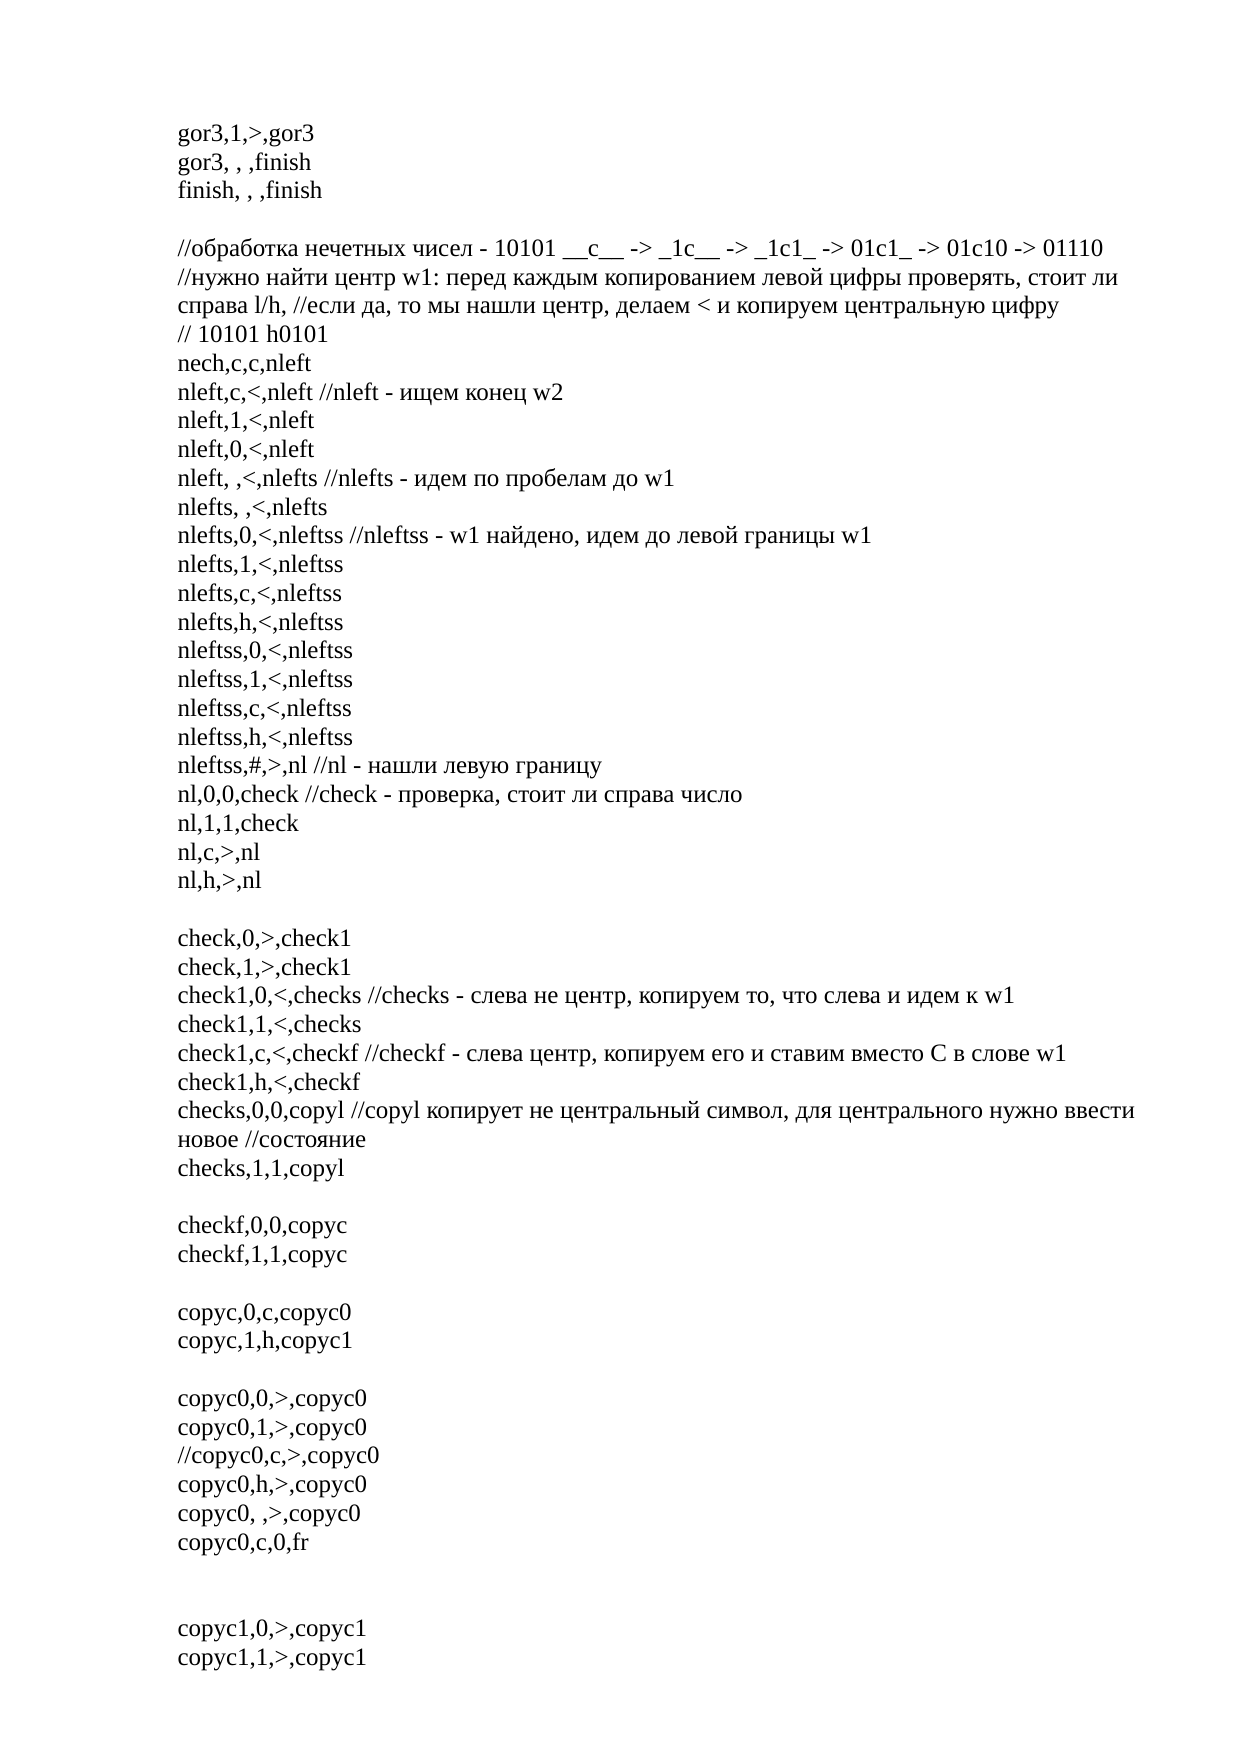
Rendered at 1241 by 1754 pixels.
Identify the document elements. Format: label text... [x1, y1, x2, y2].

text gor3,1,>,gor3 [177, 118, 1152, 147]
text nleft,0,<,nleft [177, 434, 1152, 463]
text nlefts, ,<,nlefts [177, 492, 1152, 521]
text copyc,1,h,copyc1 [177, 1326, 1152, 1354]
text gor3, , ,finish [177, 147, 1152, 176]
text nlefts,c,<,nleftss [177, 578, 1152, 607]
text nlefts,1,<,nleftss [177, 549, 1152, 578]
text copyc0,h,>,copyc0 [177, 1469, 1152, 1498]
text check1,0,<,checks //checks - слева не центр, копируем то, что слева и идем к w1 [177, 981, 1152, 1009]
text // 10101 h0101 [177, 319, 1152, 348]
text copyc1,0,>,copyc1 [177, 1613, 1152, 1642]
text nleft, ,<,nlefts //nlefts - идем по пробелам до w1 [177, 463, 1152, 492]
text nl,0,0,check //check - проверка, стоит ли справа число [177, 779, 1152, 808]
text nleftss,h,<,nleftss [177, 722, 1152, 751]
text nleftss,c,<,nleftss [177, 693, 1152, 722]
text copyc0,0,>,copyc0 [177, 1383, 1152, 1412]
text checkf,1,1,copyc [177, 1239, 1152, 1268]
text copyc0, ,>,copyc0 [177, 1498, 1152, 1527]
text //нужно найти центр w1: перед каждым копированием левой цифры проверять, стоит ли справа l/h, //если да, то мы нашли центр, делаем < и копируем центральную цифру [177, 262, 1152, 319]
text nlefts,0,<,nleftss //nleftss - w1 найдено, идем до левой границы w1 [177, 521, 1152, 549]
text checks,0,0,copyl //copyl копирует не центральный символ, для центрального нужно ввести новое //состояние [177, 1096, 1152, 1153]
text nleftss,1,<,nleftss [177, 664, 1152, 693]
text nleft,c,<,nleft //nleft - ищем конец w2 [177, 377, 1152, 406]
text nech,c,c,nleft [177, 348, 1152, 377]
text nl,1,1,check [177, 808, 1152, 837]
text check,0,>,check1 [177, 923, 1152, 952]
text //copyc0,c,>,copyc0 [177, 1441, 1152, 1469]
text nleftss,#,>,nl //nl - нашли левую границу [177, 751, 1152, 779]
text check1,h,<,checkf [177, 1067, 1152, 1096]
text check1,1,<,checks [177, 1009, 1152, 1038]
text nleft,1,<,nleft [177, 406, 1152, 434]
text nleftss,0,<,nleftss [177, 636, 1152, 664]
text finish, , ,finish [177, 176, 1152, 204]
text nlefts,h,<,nleftss [177, 607, 1152, 636]
text copyc0,c,0,fr [177, 1527, 1152, 1556]
text check,1,>,check1 [177, 952, 1152, 981]
text nl,c,>,nl [177, 837, 1152, 866]
text checks,1,1,copyl [177, 1153, 1152, 1182]
text copyc1,1,>,copyc1 [177, 1642, 1152, 1671]
text check1,c,<,checkf //checkf - слева центр, копируем его и ставим вместо C в слове w1 [177, 1038, 1152, 1067]
text copyc,0,c,copyc0 [177, 1297, 1152, 1326]
text checkf,0,0,copyc [177, 1211, 1152, 1239]
text //обработка нечетных чисел - 10101 __с__ -> _1c__ -> _1c1_ -> 01c1_ -> 01c10 -> 01110 [177, 233, 1152, 262]
text copyc0,1,>,copyc0 [177, 1412, 1152, 1441]
text nl,h,>,nl [177, 866, 1152, 894]
